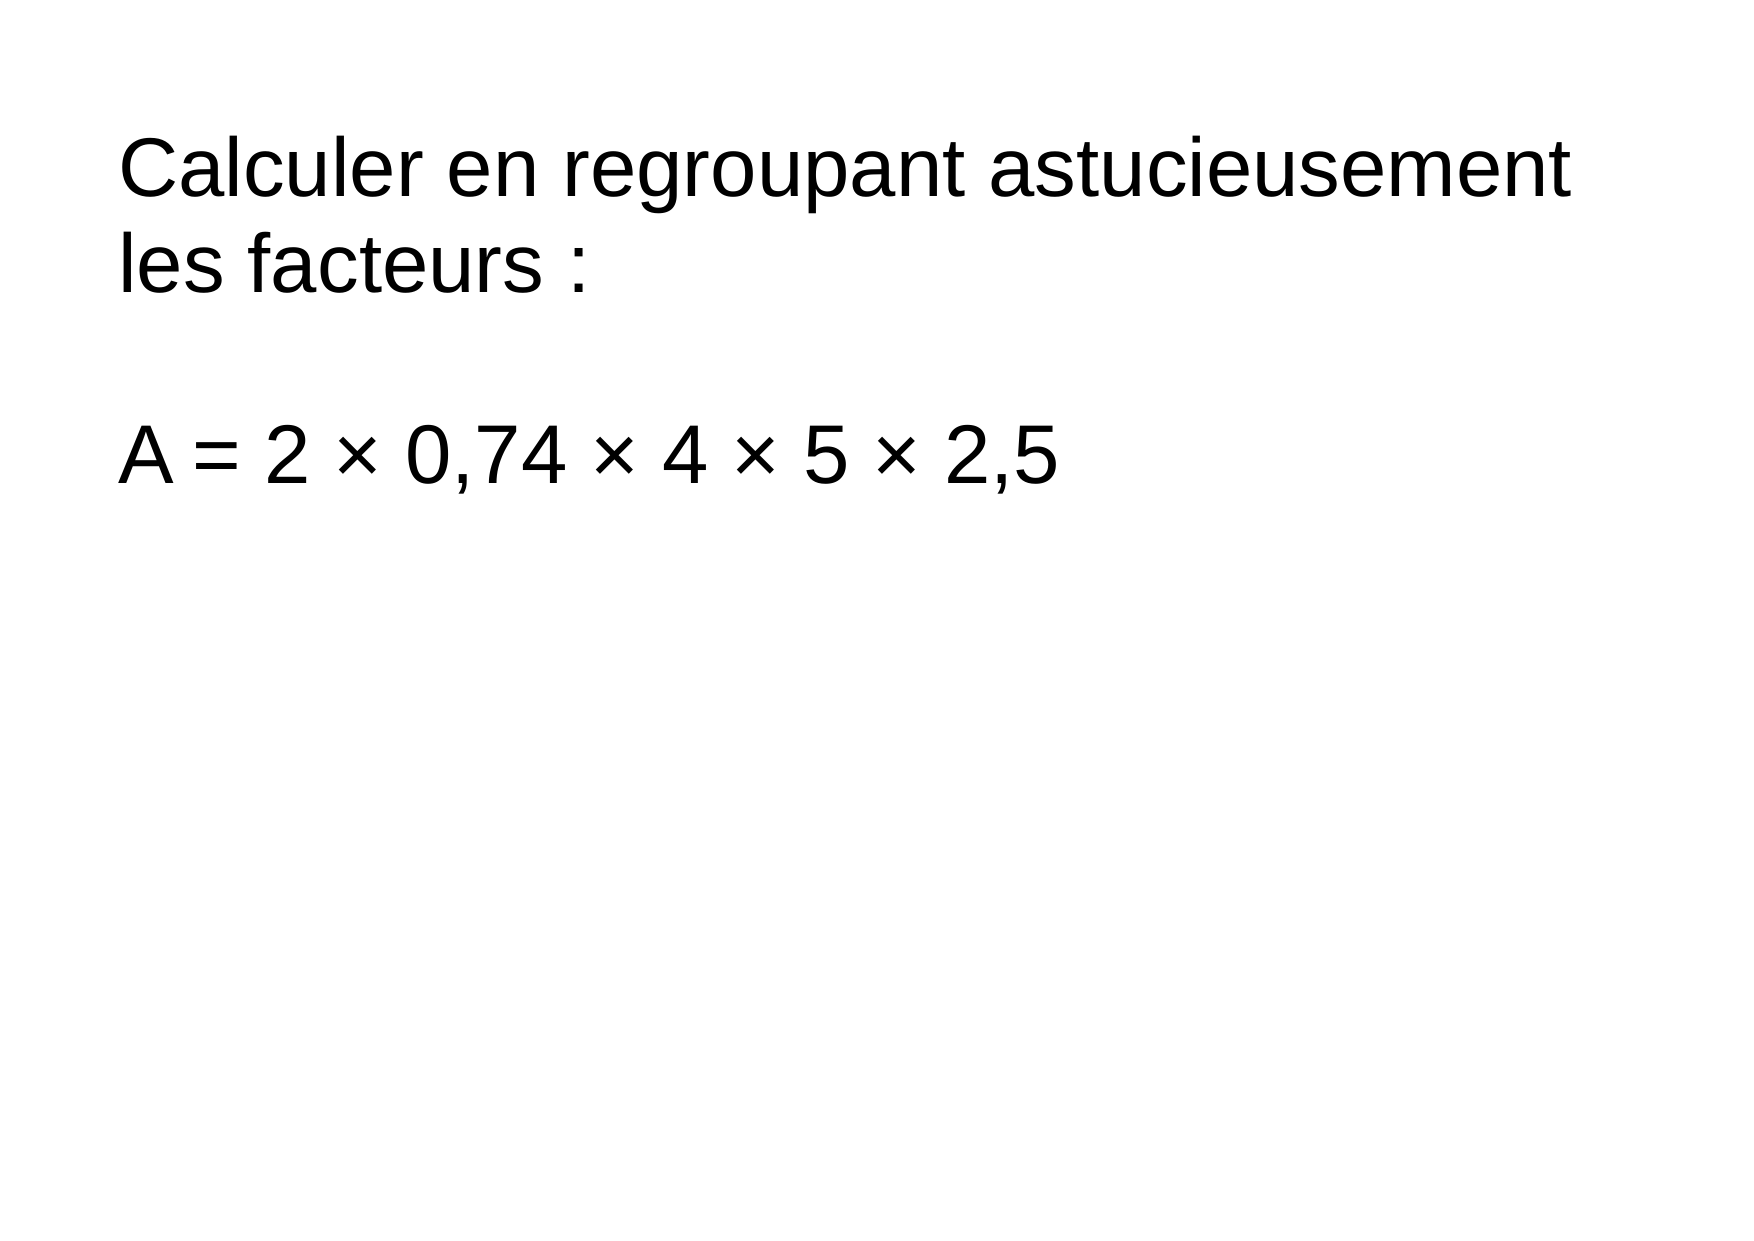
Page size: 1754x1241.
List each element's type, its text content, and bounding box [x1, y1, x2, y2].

text A = 2 × 0,74 × 4 × 5 × 2,5 [118, 406, 1636, 501]
text Calculer en regroupant astucieusement les facteurs : [118, 118, 1636, 310]
